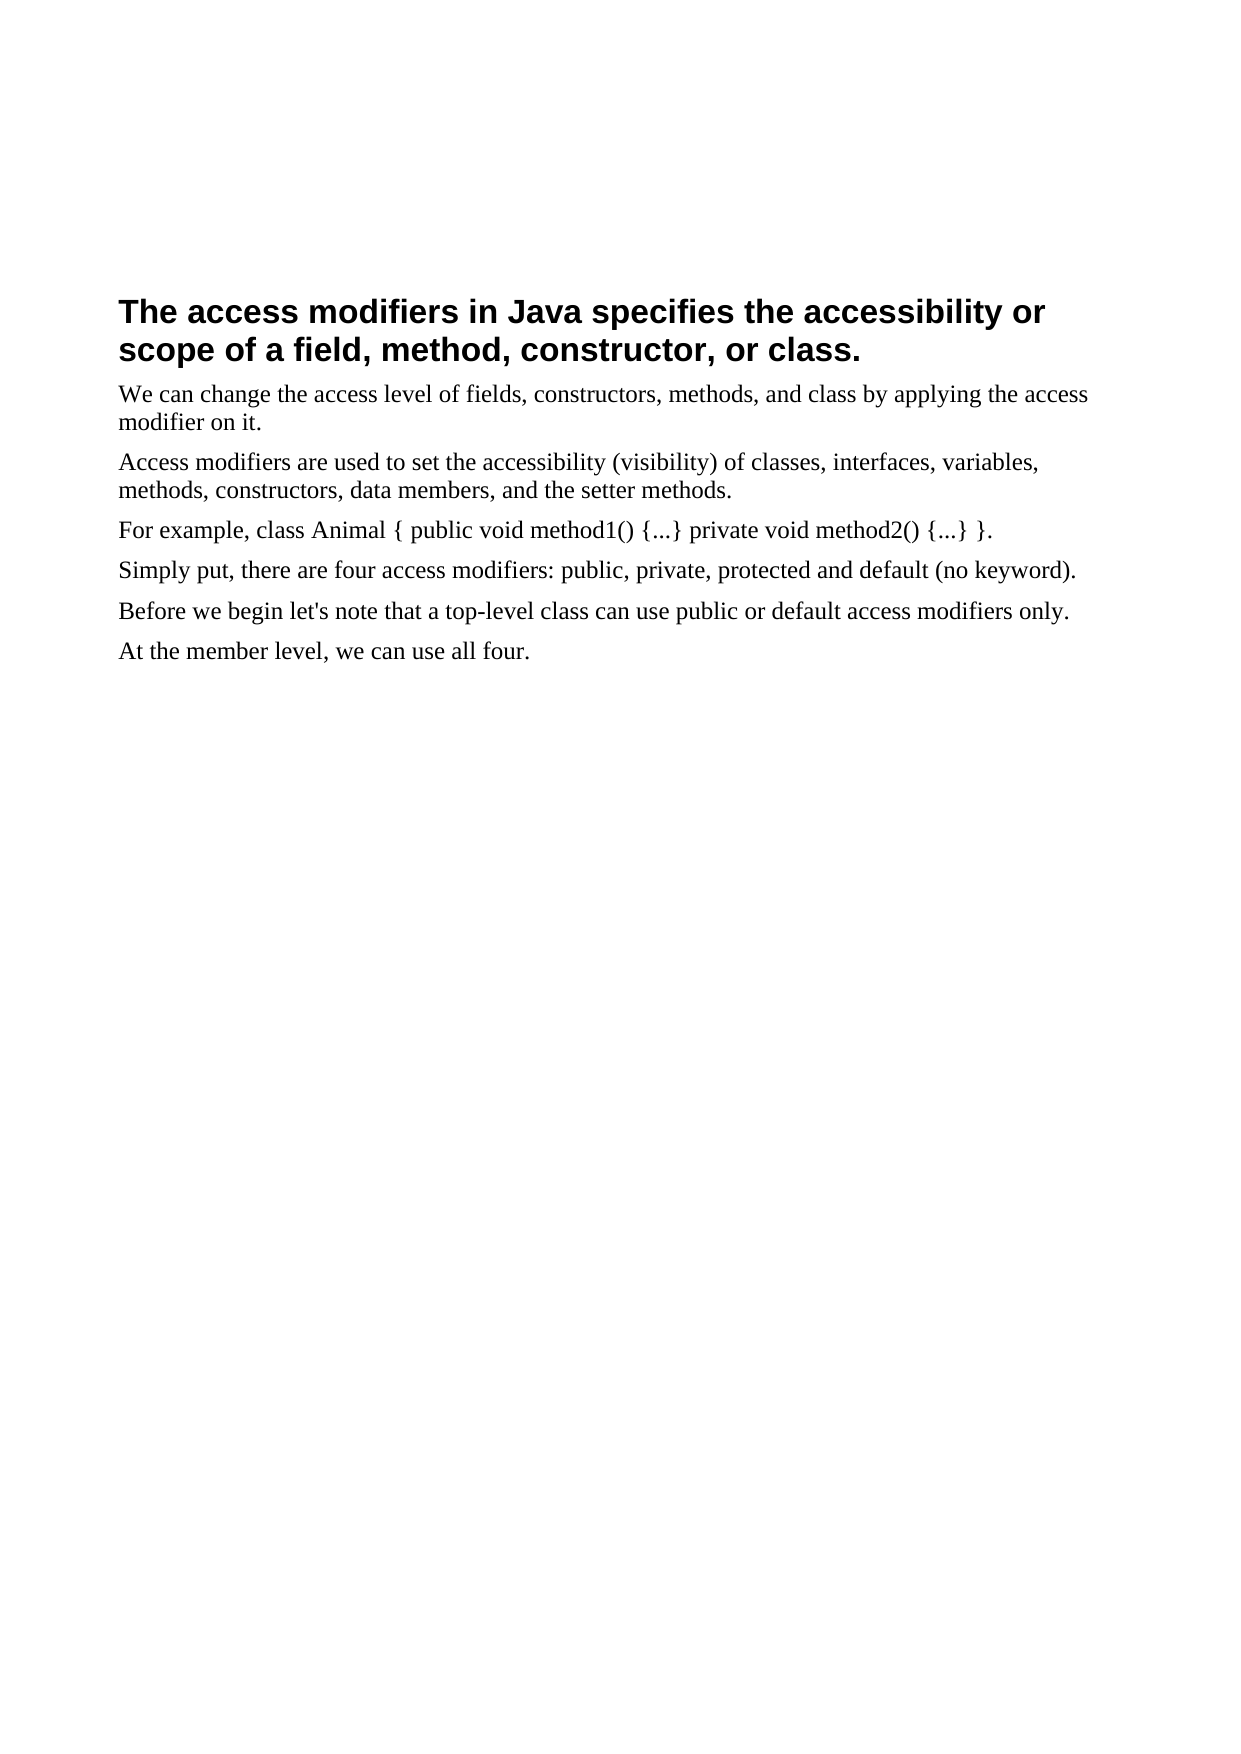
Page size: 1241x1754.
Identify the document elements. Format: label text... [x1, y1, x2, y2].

text At the member level, we can use all four. [118, 637, 1122, 665]
text Access modifiers are used to set the accessibility (visibility) of classes, interfaces, variables, methods, constructors, data members, and the setter methods. [118, 448, 1122, 504]
text Simply put, there are four access modifiers: public, private, protected and default (no keyword). [118, 557, 1122, 584]
subtitle The access modifiers in Java specifies the accessibility or scope of a field, method, constructor, or class. [118, 293, 1122, 368]
text We can change the access level of fields, constructors, methods, and class by applying the access modifier on it. [118, 381, 1122, 436]
text Before we begin let's note that a top-level class can use public or default access modifiers only. [118, 597, 1122, 624]
text For example, class Animal { public void method1() {...} private void method2() {...} }. [118, 516, 1122, 544]
